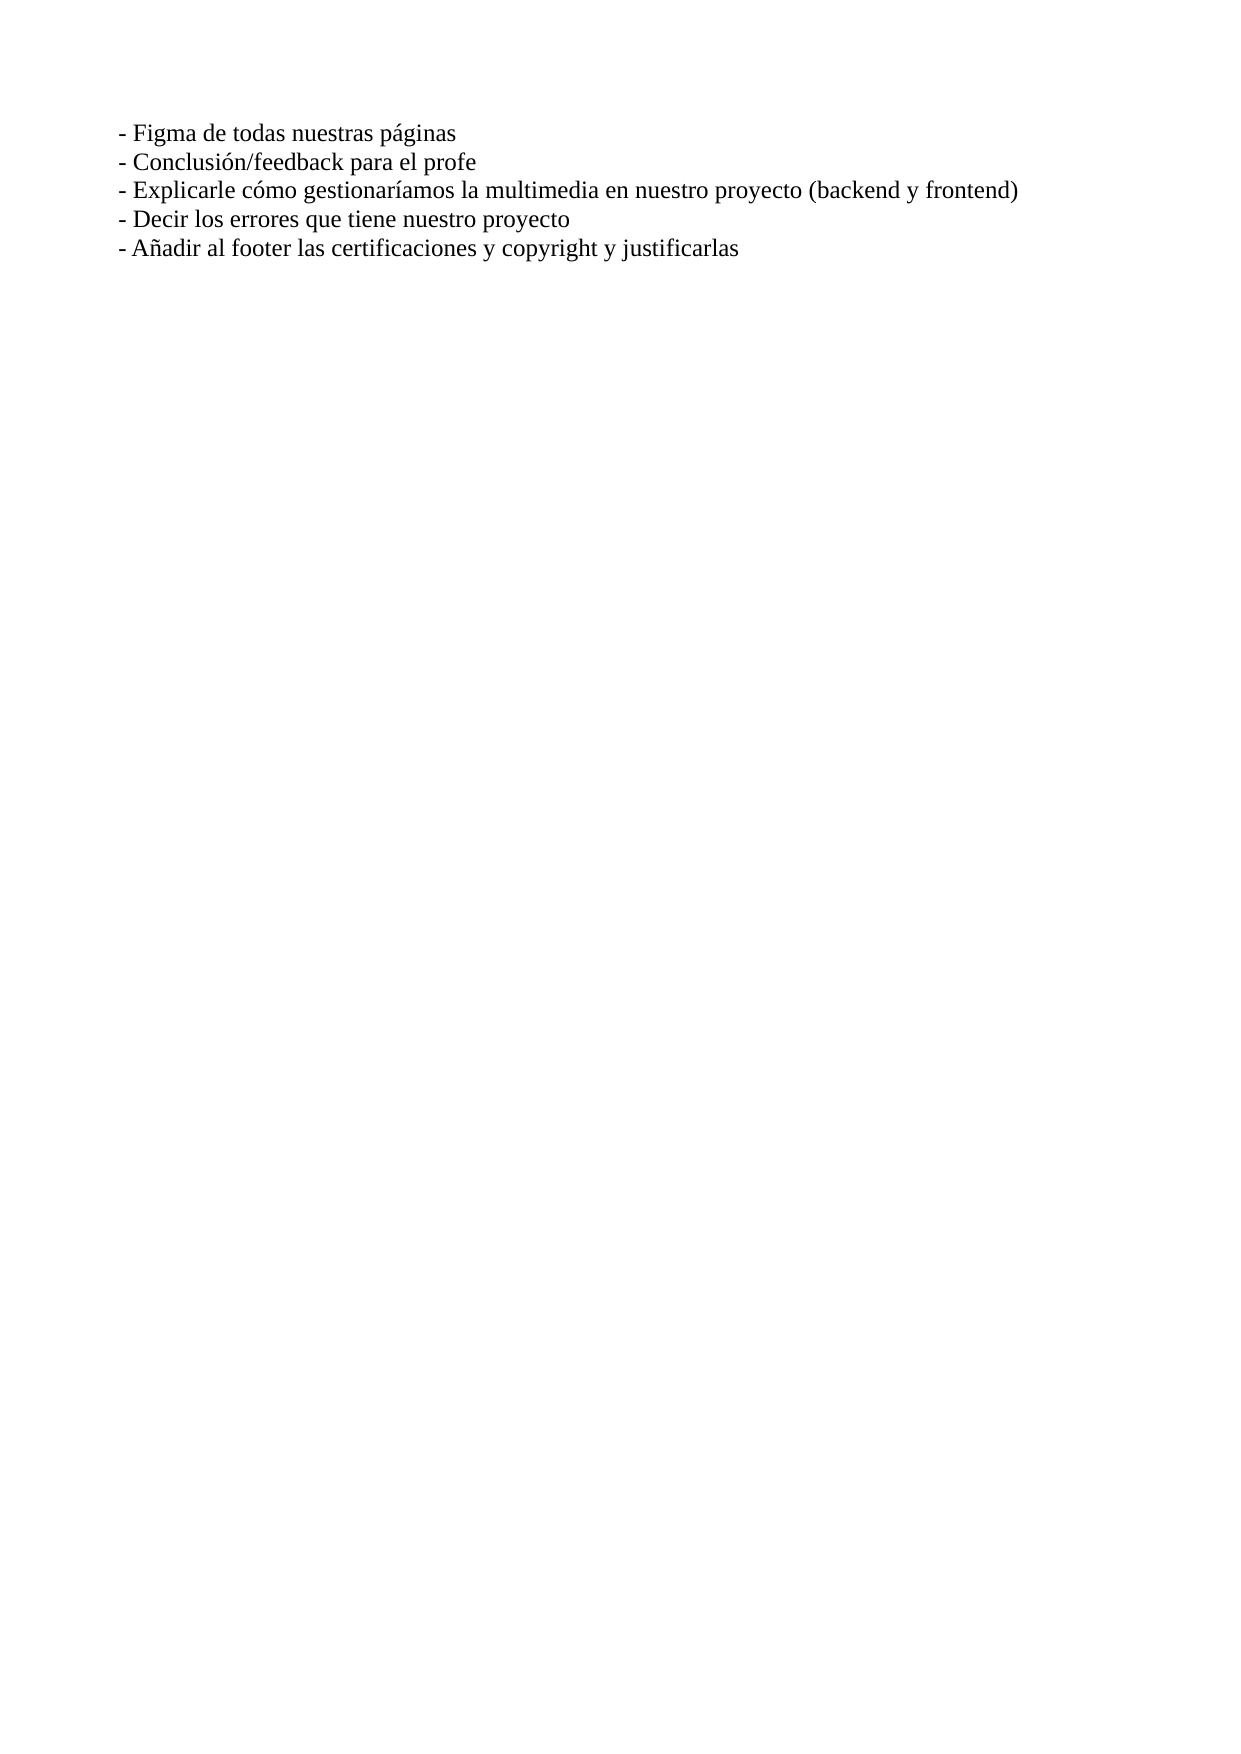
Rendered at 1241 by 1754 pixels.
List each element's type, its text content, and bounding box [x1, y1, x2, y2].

text - Conclusión/feedback para el profe [118, 147, 1122, 176]
text - Añadir al footer las certificaciones y copyright y justificarlas [118, 233, 1122, 262]
text - Figma de todas nuestras páginas [118, 118, 1122, 147]
text - Explicarle cómo gestionaríamos la multimedia en nuestro proyecto (backend y frontend) [118, 176, 1122, 204]
text - Decir los errores que tiene nuestro proyecto [118, 204, 1122, 233]
